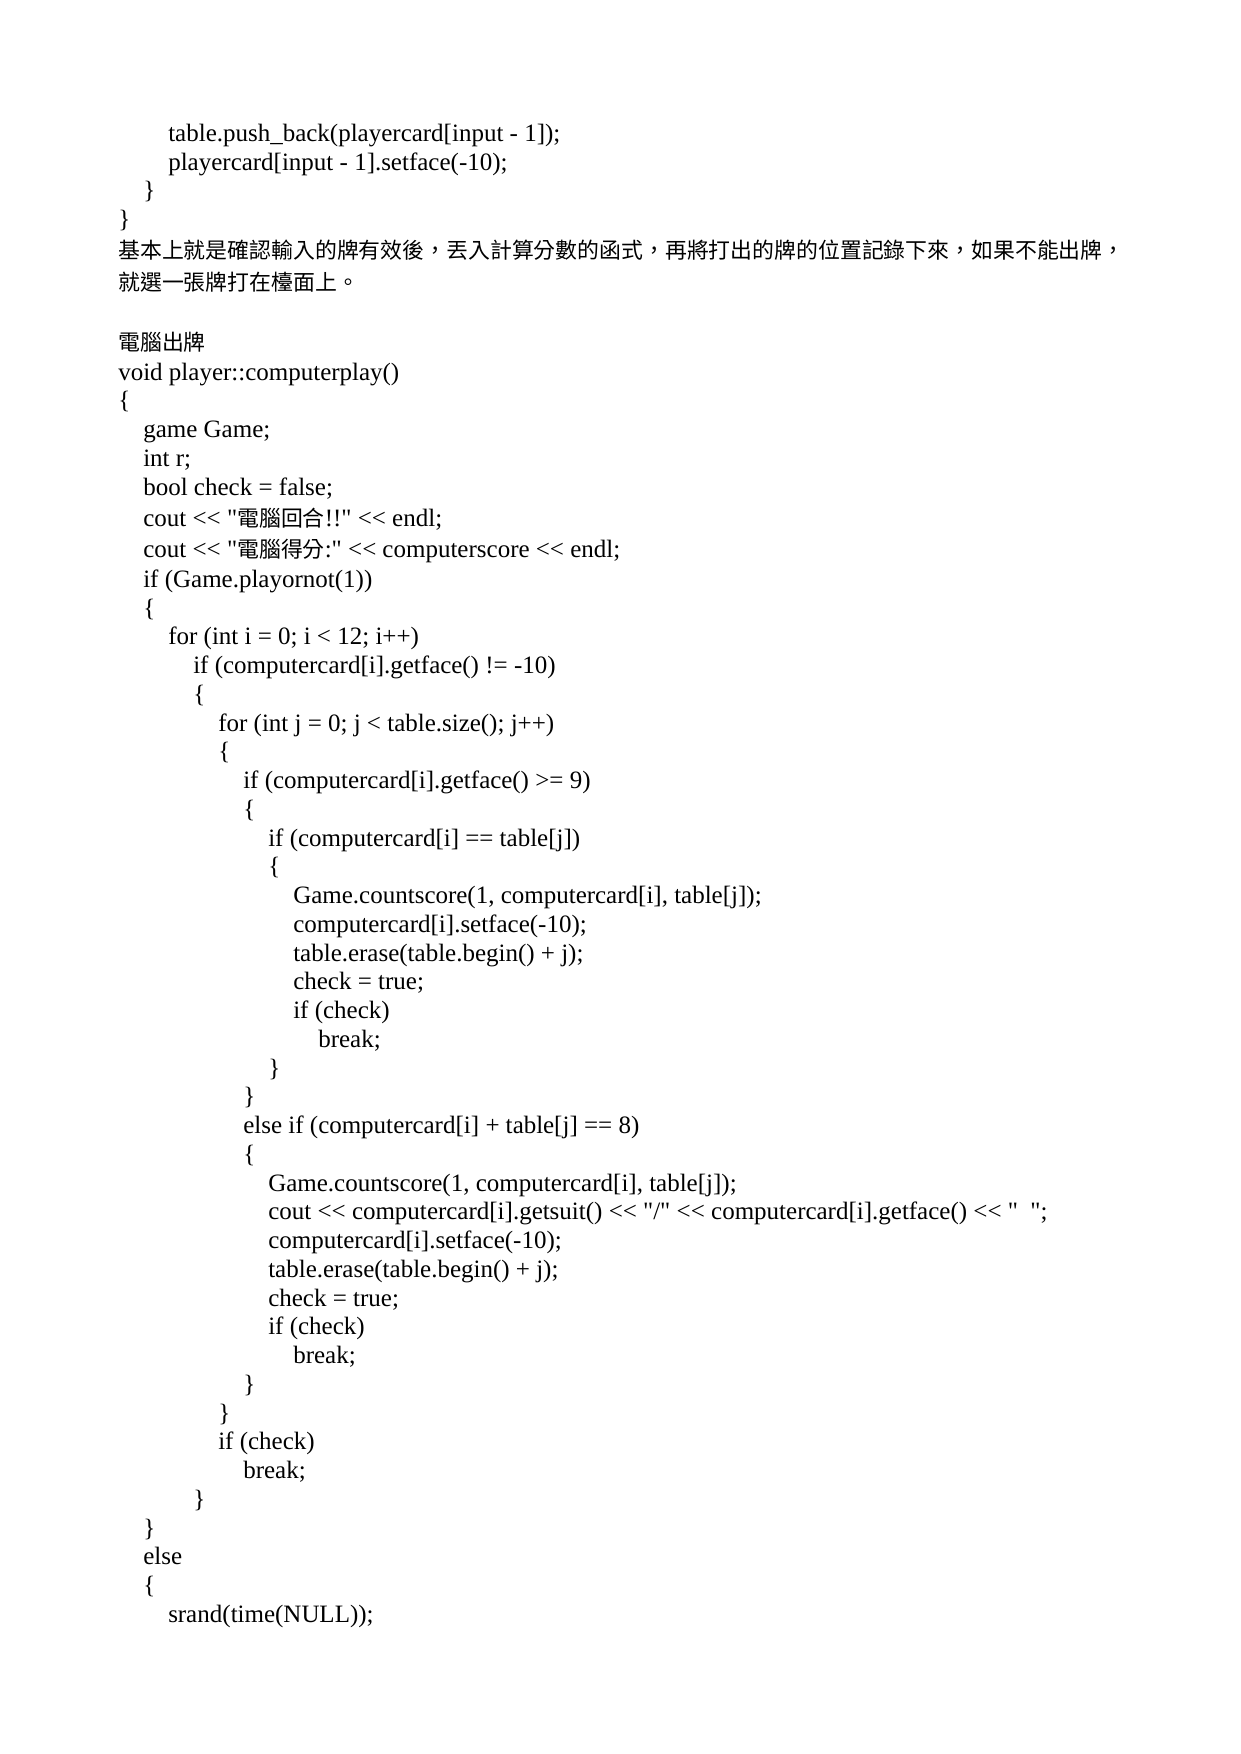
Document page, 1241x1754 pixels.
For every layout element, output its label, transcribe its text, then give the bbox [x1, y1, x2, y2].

text { [118, 794, 1122, 823]
text { [118, 736, 1122, 765]
text { [118, 386, 1122, 414]
text 基本上就是確認輸入的牌有效後，丟入計算分數的函式，再將打出的牌的位置記錄下來，如果不能出牌，就選一張牌打在檯面上。 [118, 233, 1122, 296]
text if (computercard[i].getface() >= 9) [118, 765, 1122, 794]
text cout << "電腦回合!!" << endl; [118, 501, 1122, 532]
text void player::computerplay() [118, 357, 1122, 386]
text game Game; [118, 414, 1122, 443]
text { [118, 679, 1122, 708]
text for (int j = 0; j < table.size(); j++) [118, 708, 1122, 736]
text } [118, 1081, 1122, 1110]
text { [118, 593, 1122, 621]
text { [118, 851, 1122, 880]
text else [118, 1541, 1122, 1570]
text cout << "電腦得分:" << computerscore << endl; [118, 532, 1122, 564]
text check = true; [118, 966, 1122, 995]
text if (check) [118, 1426, 1122, 1455]
text if (computercard[i].getface() != -10) [118, 650, 1122, 679]
text Game.countscore(1, computercard[i], table[j]); [118, 1168, 1122, 1196]
text int r; [118, 443, 1122, 472]
text } [118, 204, 1122, 233]
text } [118, 1398, 1122, 1426]
text } [118, 1369, 1122, 1398]
text } [118, 1053, 1122, 1081]
text playercard[input - 1].setface(-10); [118, 147, 1122, 176]
text break; [118, 1340, 1122, 1369]
text srand(time(NULL)); [118, 1599, 1122, 1628]
text table.erase(table.begin() + j); [118, 1254, 1122, 1283]
text Game.countscore(1, computercard[i], table[j]); [118, 880, 1122, 909]
text computercard[i].setface(-10); [118, 1225, 1122, 1254]
text if (computercard[i] == table[j]) [118, 823, 1122, 851]
text if (check) [118, 995, 1122, 1024]
text table.erase(table.begin() + j); [118, 938, 1122, 966]
text { [118, 1570, 1122, 1599]
text { [118, 1139, 1122, 1168]
text } [118, 176, 1122, 204]
text cout << computercard[i].getsuit() << "/" << computercard[i].getface() << " "; [118, 1196, 1122, 1225]
text if (Game.playornot(1)) [118, 564, 1122, 593]
text table.push_back(playercard[input - 1]); [118, 118, 1122, 147]
text check = true; [118, 1283, 1122, 1311]
text if (check) [118, 1311, 1122, 1340]
text bool check = false; [118, 472, 1122, 501]
text } [118, 1513, 1122, 1541]
text for (int i = 0; i < 12; i++) [118, 621, 1122, 650]
text 電腦出牌 [118, 325, 1122, 357]
text else if (computercard[i] + table[j] == 8) [118, 1110, 1122, 1139]
text break; [118, 1024, 1122, 1053]
text } [118, 1484, 1122, 1513]
text break; [118, 1455, 1122, 1484]
text computercard[i].setface(-10); [118, 909, 1122, 938]
